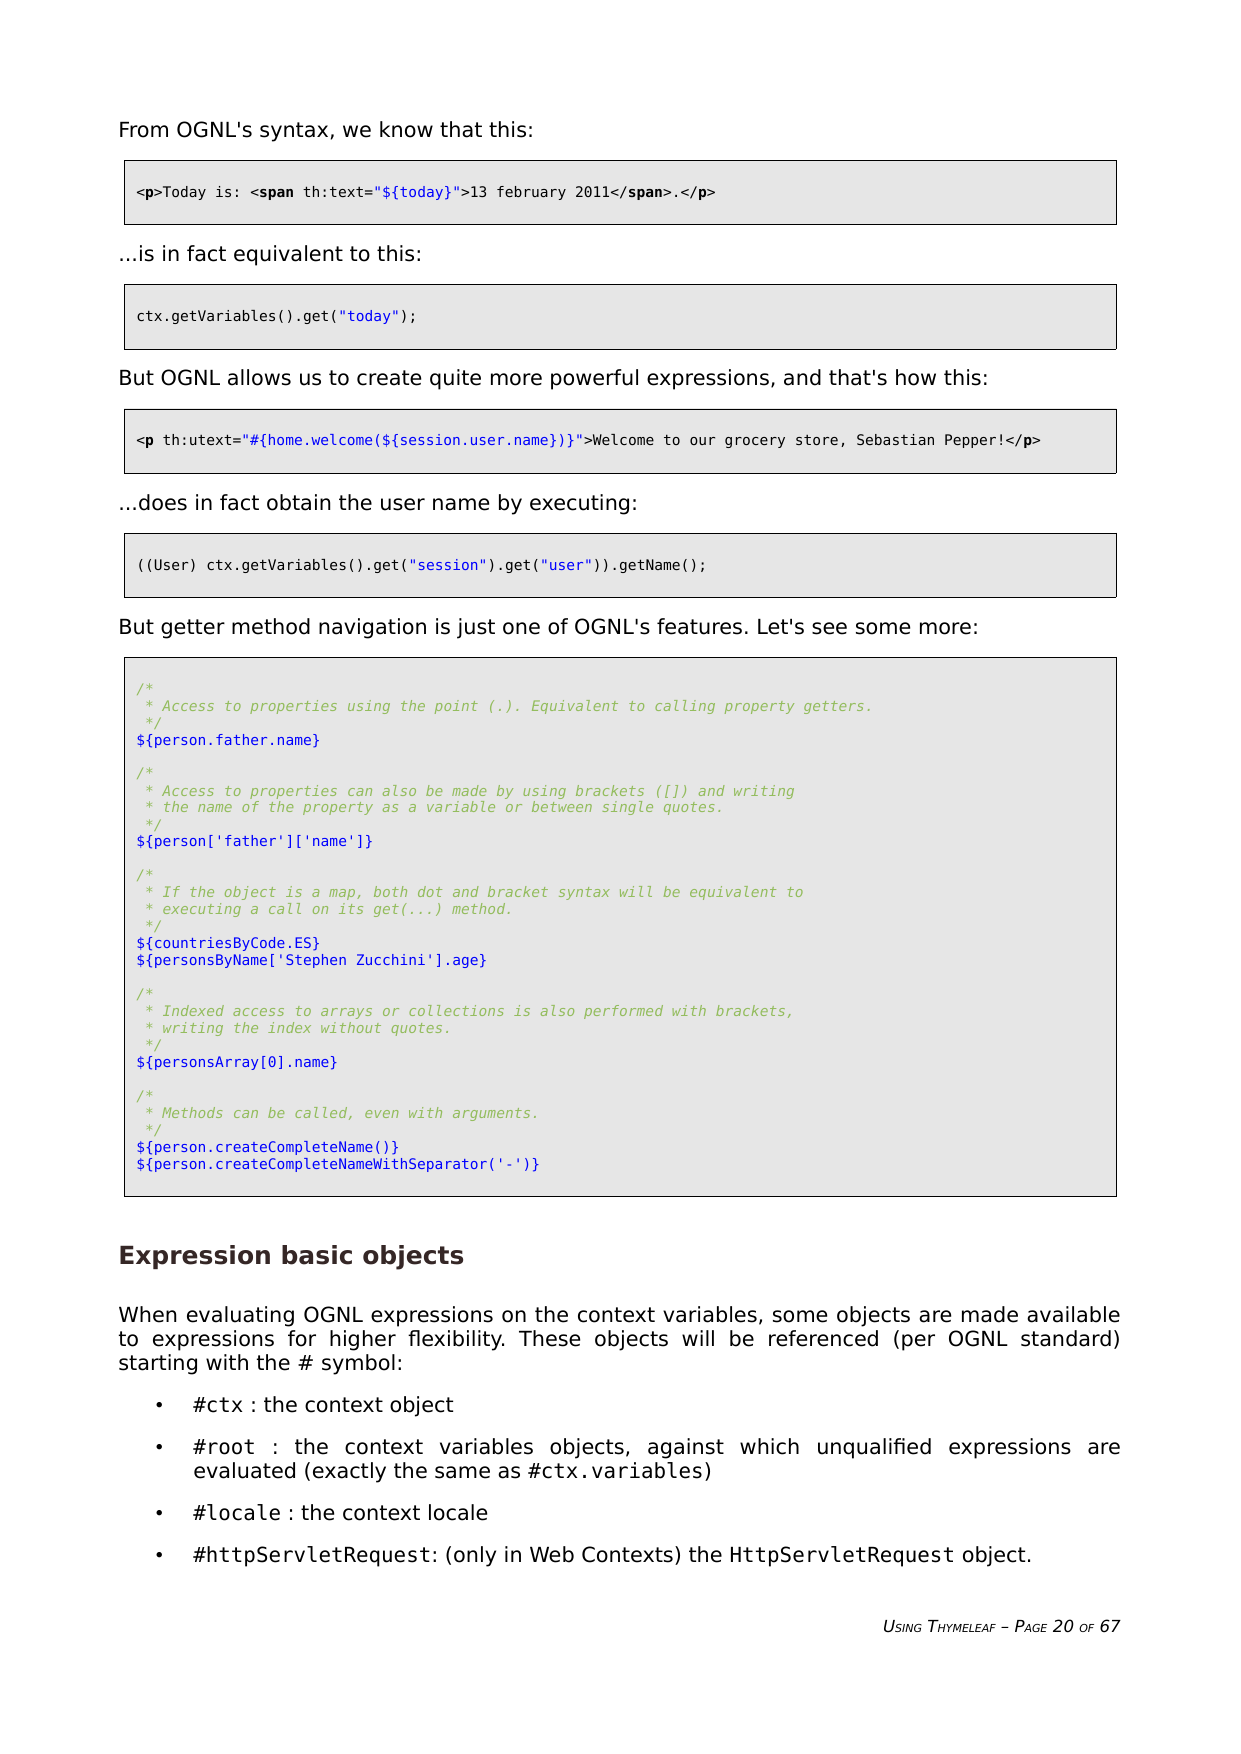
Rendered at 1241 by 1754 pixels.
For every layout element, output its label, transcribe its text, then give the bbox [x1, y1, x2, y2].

list #ctx : the context object [156, 1393, 1122, 1417]
list #root : the context variables objects, against which unqualified expressions are evaluated (exactly the same as #ctx.variables) [156, 1435, 1122, 1484]
text <p th:utext="#{home.welcome(${session.user.name})}">Welcome to our grocery store, Sebastian Pepper!</p> [125, 410, 1116, 473]
text ctx.getVariables().get("today"); [125, 285, 1116, 349]
text When evaluating OGNL expressions on the context variables, some objects are made available to expressions for higher flexibility. These objects will be referenced (per OGNL standard) starting with the # symbol: [118, 1303, 1122, 1375]
text From OGNL's syntax, we know that this: [118, 118, 1122, 142]
text But OGNL allows us to create quite more powerful expressions, and that's how this: [118, 366, 1122, 391]
list #locale : the context locale [156, 1501, 1122, 1526]
text ...does in fact obtain the user name by executing: [118, 491, 1122, 515]
list #httpServletRequest: (only in Web Contexts) the HttpServletRequest object. [156, 1543, 1122, 1568]
text ((User) ctx.getVariables().get("session").get("user")).getName(); [125, 534, 1116, 597]
subtitle Expression basic objects [118, 1241, 1122, 1270]
text But getter method navigation is just one of OGNL's features. Let's see some more: [118, 615, 1122, 639]
text /* * Access to properties using the point (.). Equivalent to calling property getters. */ ${person.father.name} /* * Access to properties can also be made by using brackets ([]) and writing * the name of the property as a variable or between single quotes. */ ${person['father']['name']} /* * If the object is a map, both dot and bracket syntax will be equivalent to * executing a call on its get(...) method. */ ${countriesByCode.ES} ${personsByName['Stephen Zucchini'].age} /* * Indexed access to arrays or collections is also performed with brackets, * writing the index without quotes. */ ${personsArray[0].name} /* * Methods can be called, even with arguments. */ ${person.createCompleteName()} ${person.createCompleteNameWithSeparator('-')} [125, 658, 1116, 1196]
text <p>Today is: <span th:text="${today}">13 february 2011</span>.</p> [125, 161, 1116, 224]
text ...is in fact equivalent to this: [118, 242, 1122, 267]
